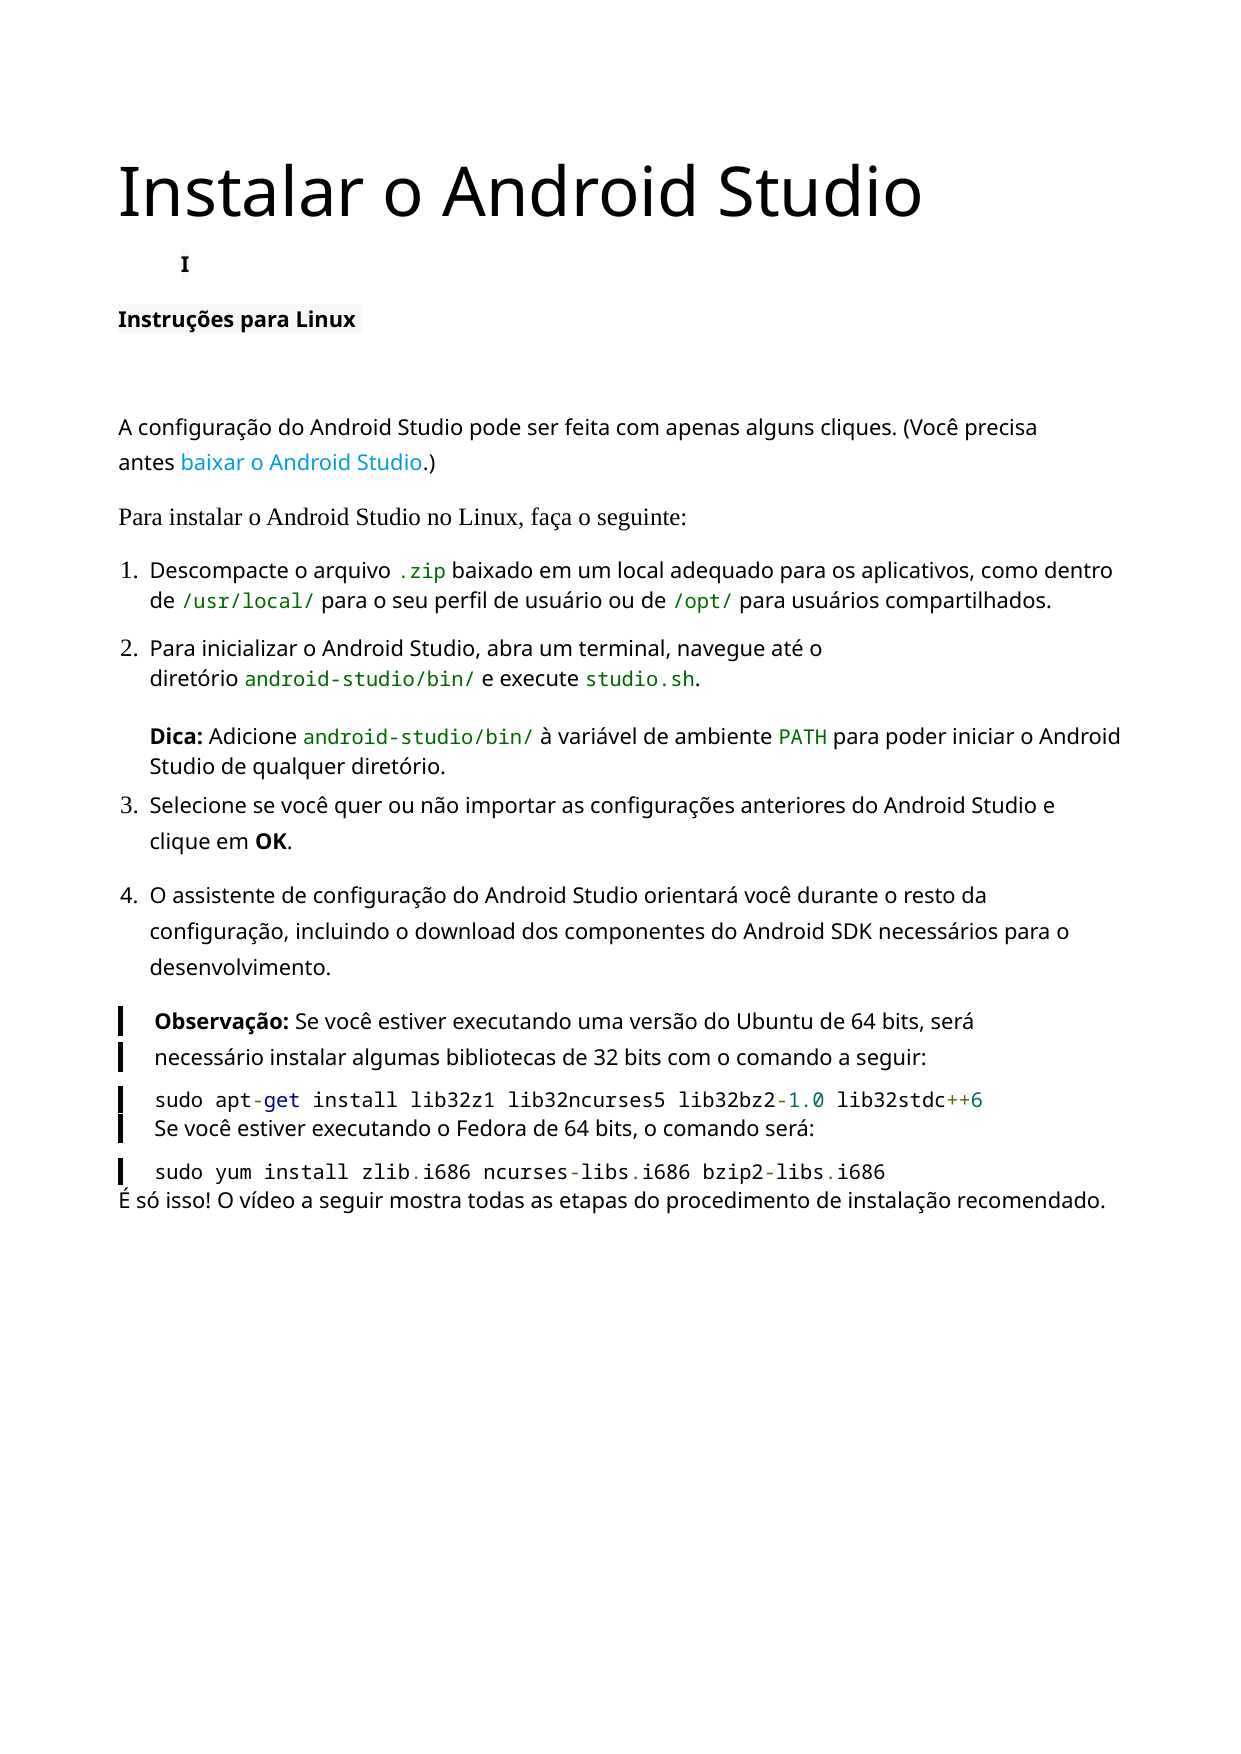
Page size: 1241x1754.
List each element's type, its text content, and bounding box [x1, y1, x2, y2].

text I [181, 249, 1122, 279]
list Para inicializar o Android Studio, abra um terminal, navegue até o diretório android-studio/bin/ e execute studio.sh. [120, 633, 1122, 693]
list Selecione se você quer ou não importar as configurações anteriores do Android Studio e clique em OK. [120, 790, 1122, 855]
text É só isso! O vídeo a seguir mostra todas as etapas do procedimento de instalação recomendado. [118, 1185, 1122, 1215]
text Observação: Se você estiver executando uma versão do Ubuntu de 64 bits, será necessário instalar algumas bibliotecas de 32 bits com o comando a seguir: [118, 1006, 1122, 1072]
text Instruções para Linux [118, 304, 1122, 333]
list Descompacte o arquivo .zip baixado em um local adequado para os aplicativos, como dentro de /usr/local/ para o seu perfil de usuário ou de /opt/ para usuários compartilhados. [120, 555, 1122, 614]
text Para instalar o Android Studio no Linux, faça o seguinte: [118, 502, 1122, 530]
text sudo yum install zlib.i686 ncurses-libs.i686 bzip2-libs.i686 [118, 1157, 1122, 1185]
list O assistente de configuração do Android Studio orientará você durante o resto da configuração, incluindo o download dos componentes do Android SDK necessários para o desenvolvimento. [120, 880, 1122, 981]
text Se você estiver executando o Fedora de 64 bits, o comando será: [119, 1113, 1122, 1143]
subtitle Instalar o Android Studio [118, 143, 1122, 237]
list Dica: Adicione android-studio/bin/ à variável de ambiente PATH para poder iniciar o Android Studio de qualquer diretório. [120, 721, 1122, 781]
text A configuração do Android Studio pode ser feita com apenas alguns cliques. (Você precisa antes baixar o Android Studio.) [118, 411, 1122, 477]
text sudo apt-get install lib32z1 lib32ncurses5 lib32bz2-1.0 lib32stdc++6 [118, 1085, 1122, 1113]
